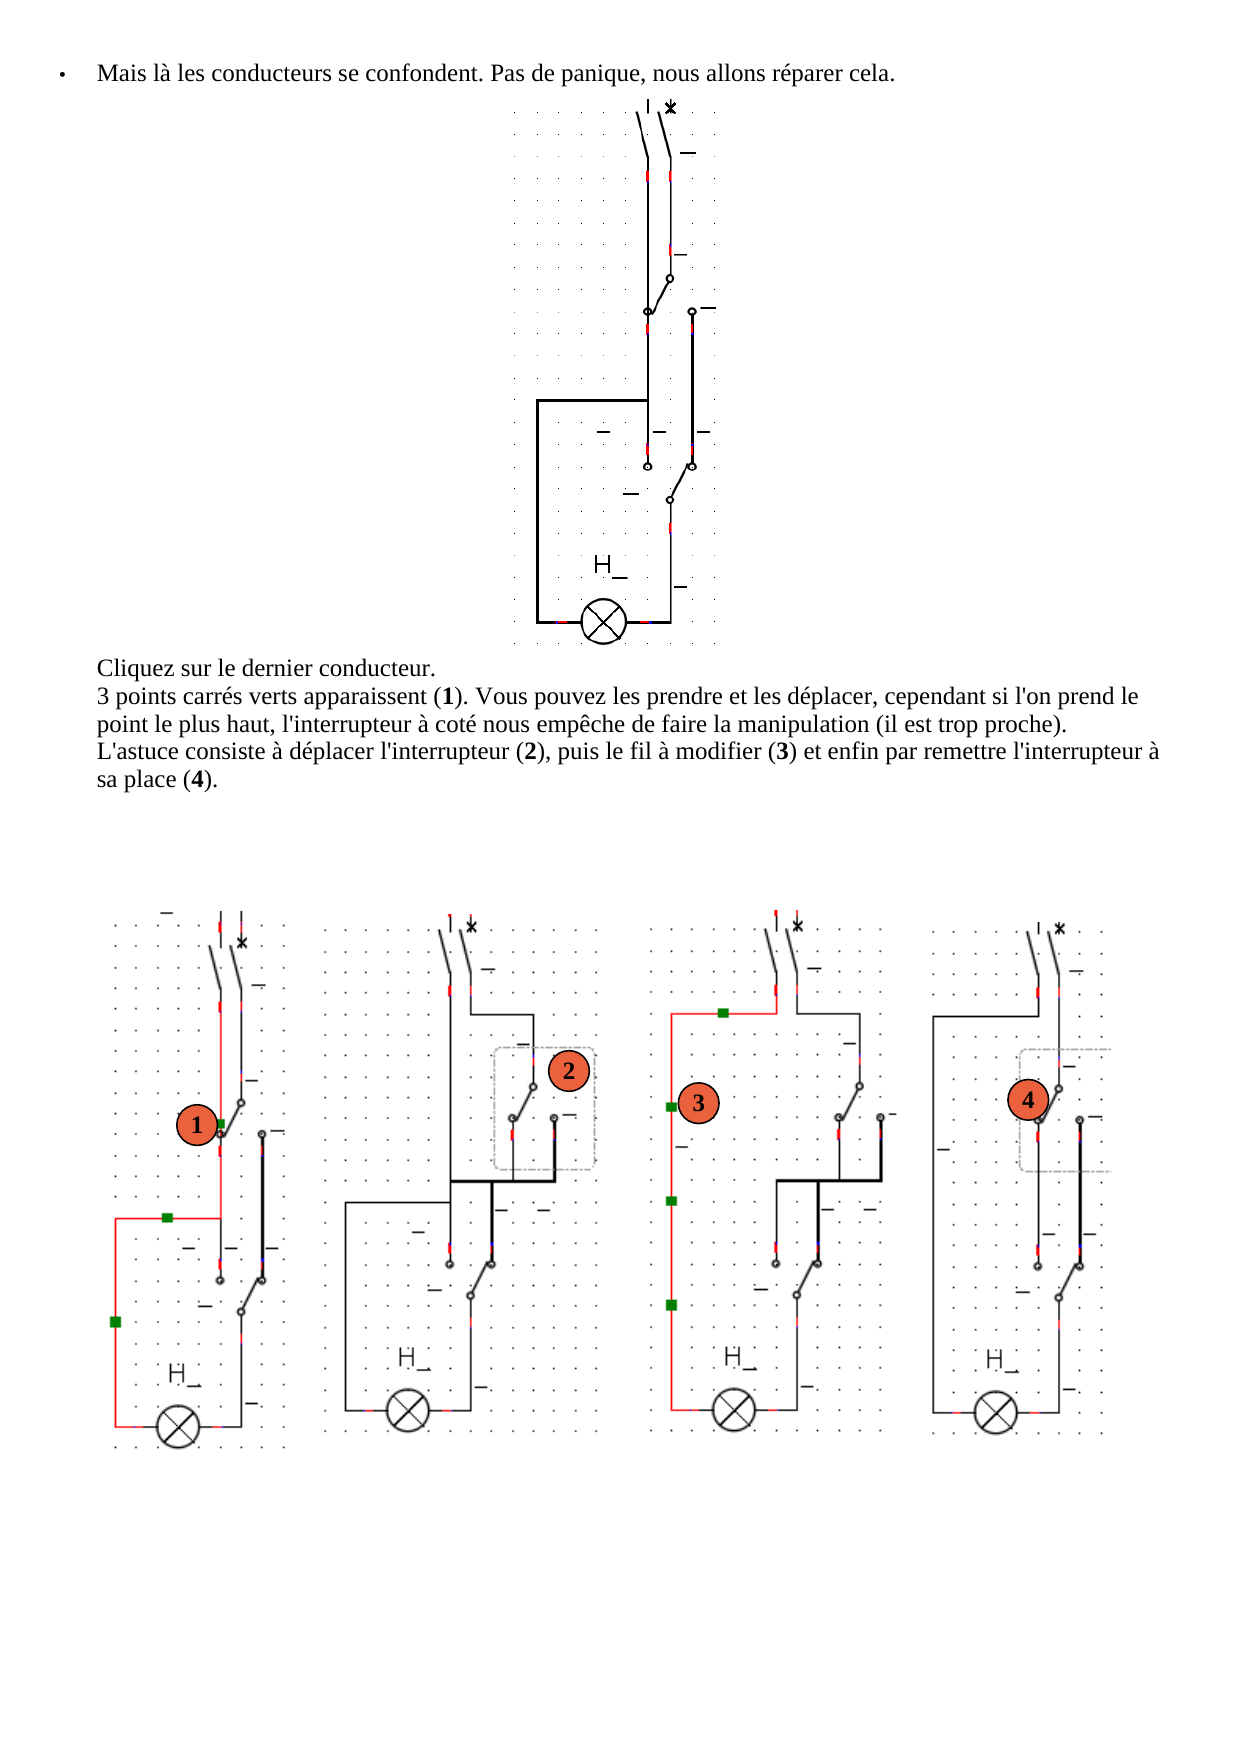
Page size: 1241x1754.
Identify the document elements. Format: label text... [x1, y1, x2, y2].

picture [104, 911, 299, 1461]
list Mais là les conducteurs se confondent. Pas de panique, nous allons réparer cela. [59, 59, 1181, 87]
picture [320, 914, 605, 1440]
picture [649, 910, 897, 1441]
picture [510, 99, 730, 655]
picture [928, 922, 1112, 1439]
list Cliquez sur le dernier conducteur. 3 points carrés verts apparaissent (1). Vous pouvez les prendre et les déplacer, cependant si l'on prend le point le plus haut, l'interrupteur à coté nous empêche de faire la manipulation (il est trop proche). L'astuce consiste à déplacer l'interrupteur (2), puis le fil à modifier (3) et enfin par remettre l'interrupteur à sa place (4). [59, 99, 1181, 793]
